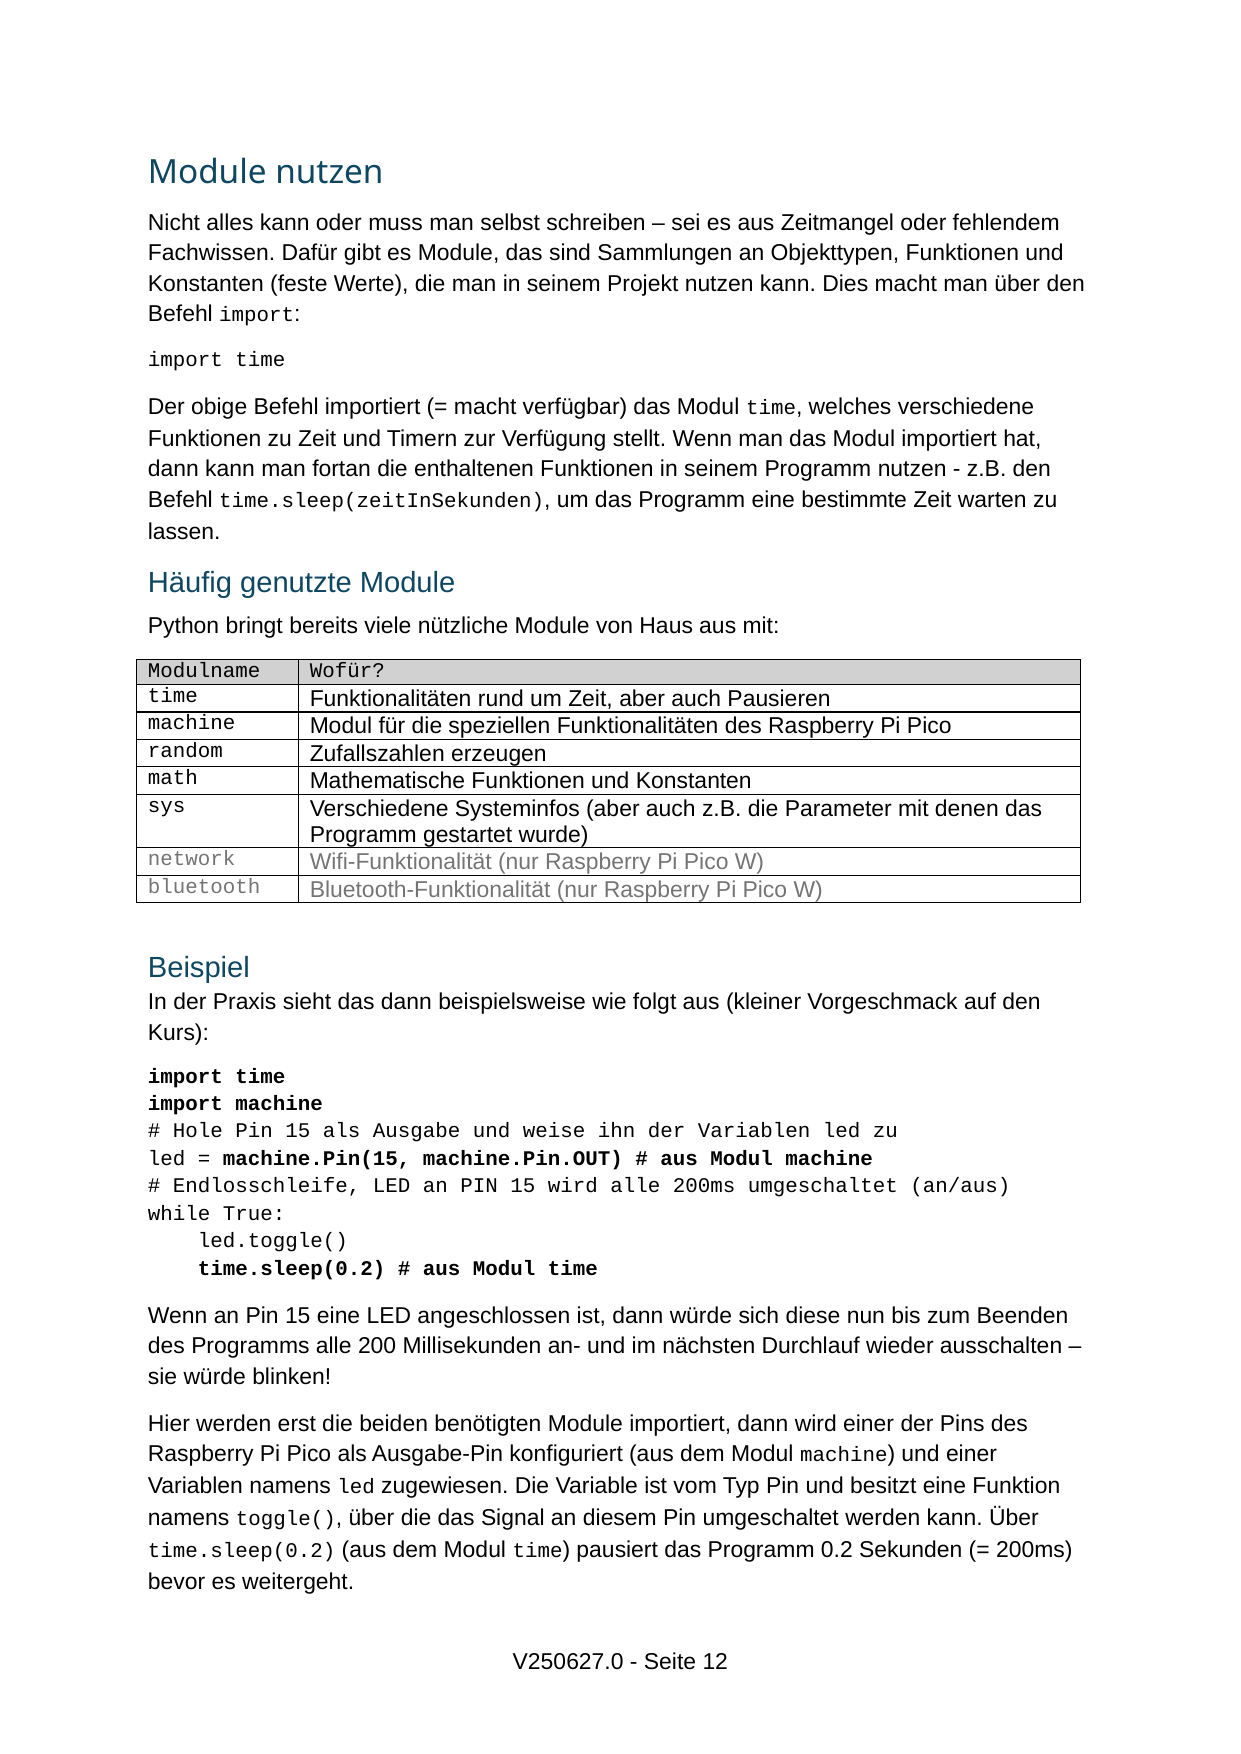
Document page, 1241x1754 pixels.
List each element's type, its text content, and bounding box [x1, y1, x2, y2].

table_cell time [137, 685, 298, 711]
table_cell Funktionalitäten rund um Zeit, aber auch Pausieren [299, 685, 1080, 711]
text import time import machine # Hole Pin 15 als Ausgabe und weise ihn der Variablen led zu led = machine.Pin(15, machine.Pin.OUT) # aus Modul machine # Endlosschleife, LED an PIN 15 wird alle 200ms umgeschaltet (an/aus) while True: led.toggle() time.sleep(0.2) # aus Modul time [148, 1066, 1093, 1281]
text Der obige Befehl importiert (= macht verfügbar) das Modul time, welches verschiedene Funktionen zu Zeit und Timern zur Verfügung stellt. Wenn man das Modul importiert hat, dann kann man fortan die enthaltenen Funktionen in seinem Programm nutzen - z.B. den Befehl time.sleep(zeitInSekunden), um das Programm eine bestimmte Zeit warten zu lassen. [148, 393, 1093, 544]
table_cell Bluetooth-Funktionalität (nur Raspberry Pi Pico W) [299, 876, 1080, 902]
table_cell network [137, 848, 298, 875]
text Python bringt bereits viele nützliche Module von Haus aus mit: [148, 612, 1093, 638]
text Nicht alles kann oder muss man selbst schreiben – sei es aus Zeitmangel oder fehlendem Fachwissen. Dafür gibt es Module, das sind Sammlungen an Objekttypen, Funktionen und Konstanten (feste Werte), die man in seinem Projekt nutzen kann. Dies macht man über den Befehl import: [148, 208, 1093, 328]
text import time [148, 349, 1093, 372]
table_cell Mathematische Funktionen und Konstanten [299, 767, 1080, 793]
table_header Wofür? [299, 660, 1080, 684]
table_cell Verschiedene Systeminfos (aber auch z.B. die Parameter mit denen das Programm gestartet wurde) [299, 795, 1080, 847]
table_cell Zufallszahlen erzeugen [299, 740, 1080, 766]
subtitle Module nutzen [148, 148, 1093, 193]
table_cell Modul für die speziellen Funktionalitäten des Raspberry Pi Pico [299, 713, 1080, 739]
table_cell sys [137, 795, 298, 847]
table_header Modulname [137, 660, 298, 684]
table_cell Wifi-Funktionalität (nur Raspberry Pi Pico W) [299, 848, 1080, 875]
text Beispiel In der Praxis sieht das dann beispielsweise wie folgt aus (kleiner Vorgeschmack auf den Kurs): [148, 950, 1093, 1045]
text Hier werden erst die beiden benötigten Module importiert, dann wird einer der Pins des Raspberry Pi Pico als Ausgabe-Pin konfiguriert (aus dem Modul machine) und einer Variablen namens led zugewiesen. Die Variable ist vom Typ Pin und besitzt eine Funktion namens toggle(), über die das Signal an diesem Pin umgeschaltet werden kann. Über time.sleep(0.2) (aus dem Modul time) pausiert das Programm 0.2 Sekunden (= 200ms) bevor es weitergeht. [148, 1410, 1093, 1594]
table_cell bluetooth [137, 876, 298, 902]
table_cell random [137, 740, 298, 766]
text Wenn an Pin 15 eine LED angeschlossen ist, dann würde sich diese nun bis zum Beenden des Programms alle 200 Millisekunden an- und im nächsten Durchlauf wieder ausschalten – sie würde blinken! [148, 1302, 1093, 1389]
table_cell machine [137, 713, 298, 739]
subtitle Häufig genutzte Module [148, 565, 1093, 598]
table_cell math [137, 767, 298, 793]
